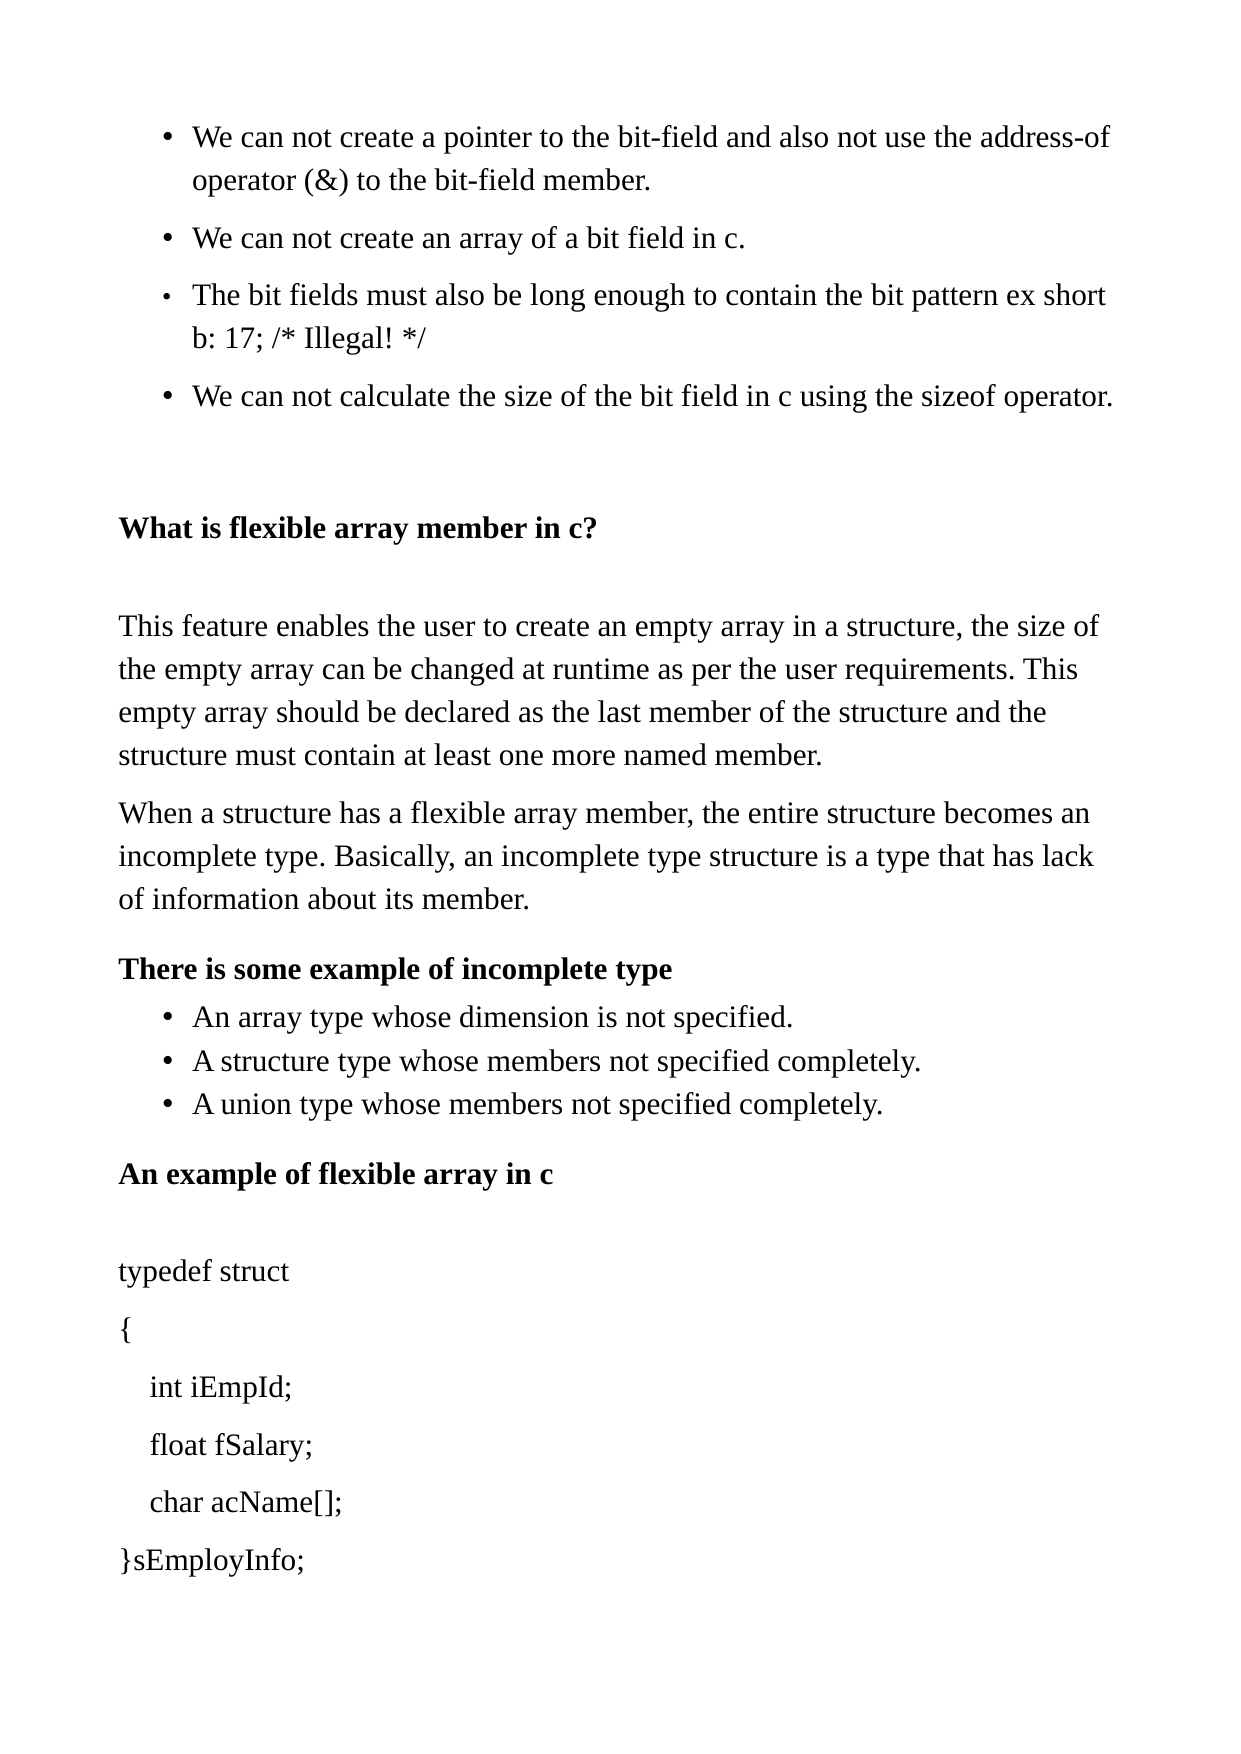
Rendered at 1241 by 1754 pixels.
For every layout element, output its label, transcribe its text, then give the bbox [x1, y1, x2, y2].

list An array type whose dimension is not specified. [162, 999, 1122, 1035]
text }sEmployInfo; [118, 1541, 1122, 1577]
text typedef struct [118, 1253, 1122, 1289]
list A structure type whose members not specified completely. [162, 1042, 1122, 1078]
subtitle There is some example of incomplete type [118, 950, 1122, 986]
text When a structure has a flexible array member, the entire structure becomes an incomplete type. Basically, an incomplete type structure is a type that has lack of information about its member. [118, 794, 1122, 916]
list We can not create a pointer to the bit-field and also not use the address-of operator (&) to the bit-field member. [162, 118, 1122, 197]
list We can not calculate the size of the bit field in c using the sizeof operator. [162, 377, 1122, 413]
text float fSalary; [118, 1426, 1122, 1462]
text This feature enables the user to create an empty array in a structure, the size of the empty array can be changed at runtime as per the user requirements. This empty array should be declared as the last member of the structure and the structure must contain at least one more named member. [118, 607, 1122, 772]
text { [118, 1310, 1122, 1346]
list The bit fields must also be long enough to contain the bit pattern ex short b: 17; /* Illegal! */ [162, 277, 1122, 356]
text char acName[]; [118, 1483, 1122, 1519]
list We can not create an array of a bit field in c. [162, 219, 1122, 255]
text int iEmpId; [118, 1368, 1122, 1404]
list A union type whose members not specified completely. [162, 1085, 1122, 1121]
subtitle What is flexible array member in c? [118, 509, 1122, 545]
subtitle An example of flexible array in c [118, 1155, 1122, 1191]
